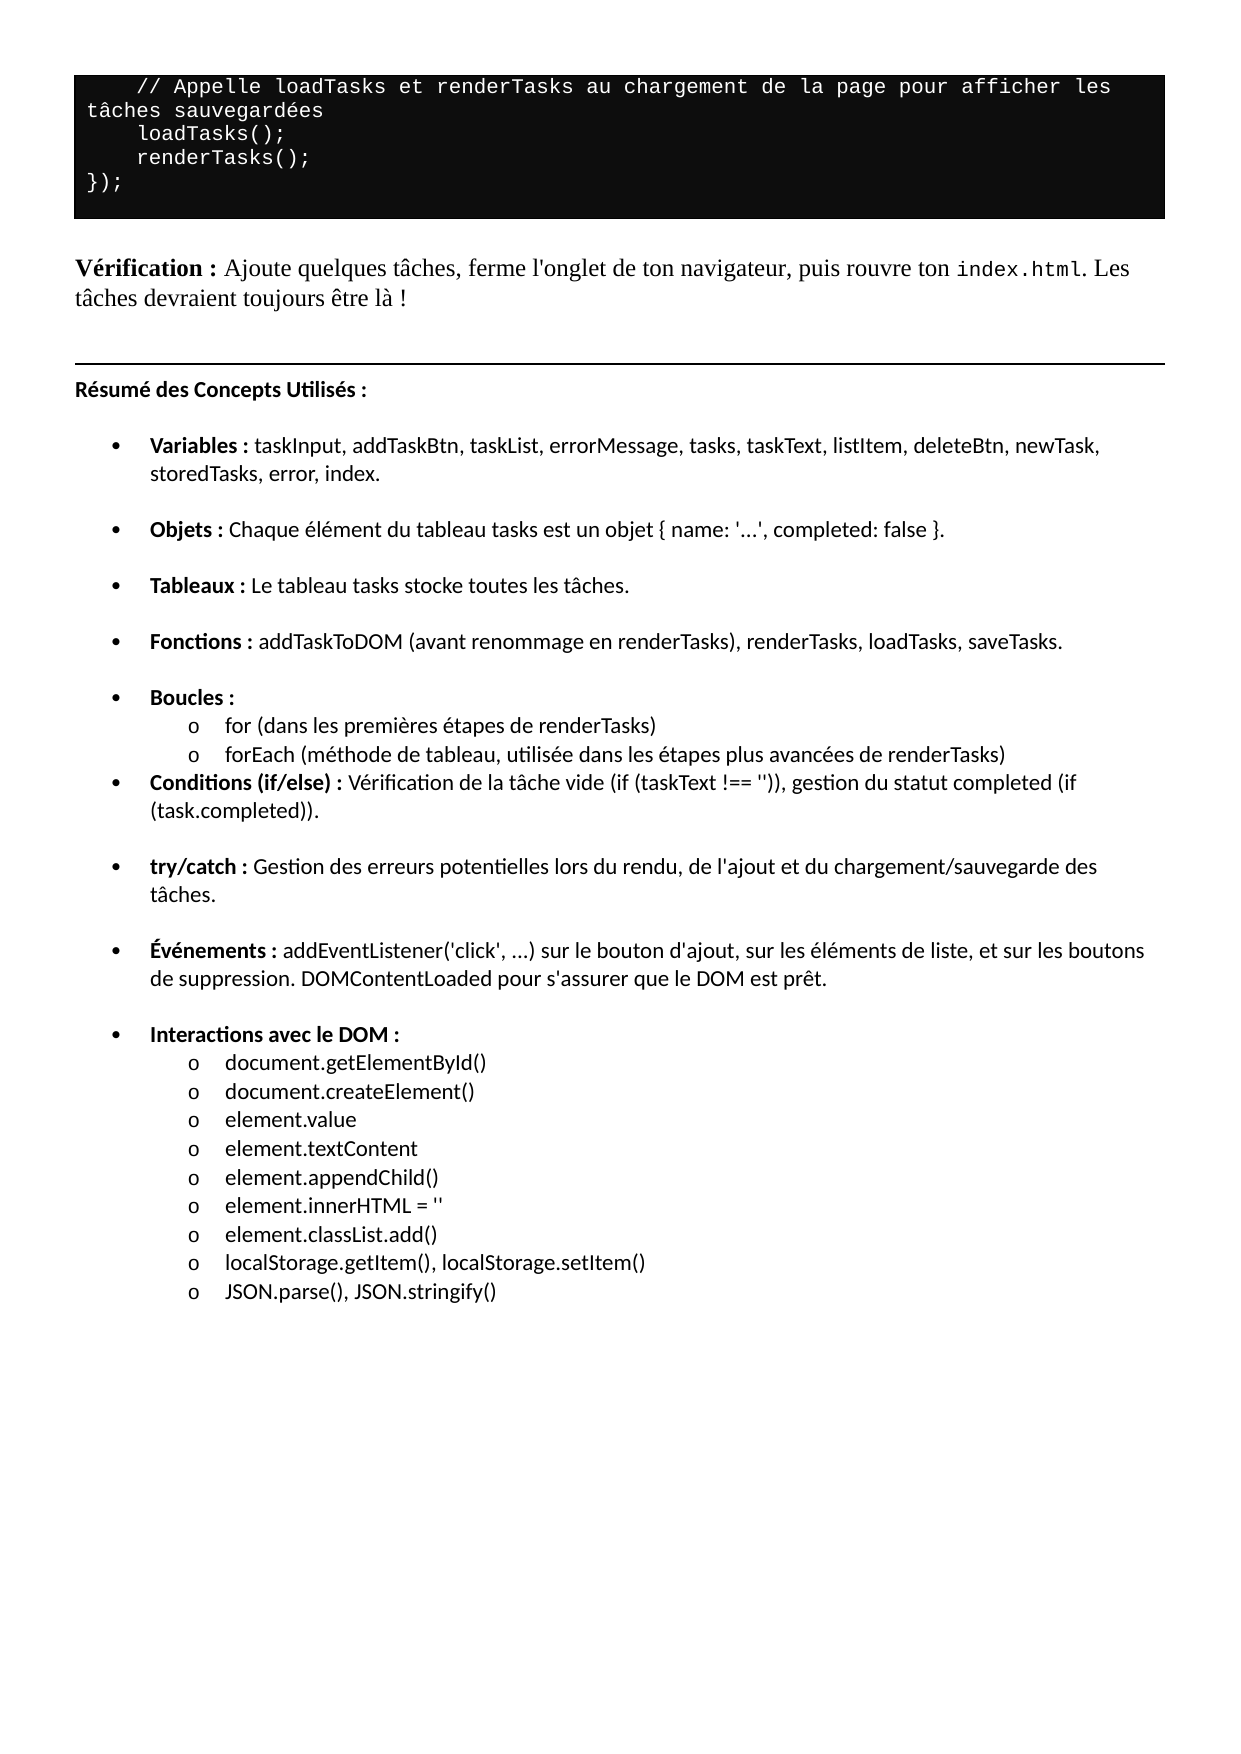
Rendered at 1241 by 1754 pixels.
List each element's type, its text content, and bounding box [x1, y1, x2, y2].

list element.value [187, 1106, 1165, 1134]
list JSON.parse(), JSON.stringify() [187, 1277, 1165, 1305]
list localStorage.getItem(), localStorage.setItem() [187, 1248, 1165, 1277]
list Fonctions : addTaskToDOM (avant renommage en renderTasks), renderTasks, loadTasks, saveTasks. [112, 627, 1165, 655]
list document.getElementById() [187, 1048, 1165, 1077]
list Événements : addEventListener('click', ...) sur le bouton d'ajout, sur les éléments de liste, et sur les boutons de suppression. DOMContentLoaded pour s'assurer que le DOM est prêt. [112, 936, 1165, 992]
list for (dans les premières étapes de renderTasks) [187, 711, 1165, 740]
text Résumé des Concepts Utilisés : [75, 375, 1165, 403]
table_header // Appelle loadTasks et renderTasks au chargement de la page pour afficher les tâches sauvegardées loadTasks(); renderTasks(); }); [76, 76, 1164, 218]
list element.classList.add() [187, 1220, 1165, 1248]
list Conditions (if/else) : Vérification de la tâche vide (if (taskText !== '')), gestion du statut completed (if (task.completed)). [112, 768, 1165, 824]
list Boucles : [112, 683, 1165, 711]
list Variables : taskInput, addTaskBtn, taskList, errorMessage, tasks, taskText, listItem, deleteBtn, newTask, storedTasks, error, index. [112, 431, 1165, 487]
list Interactions avec le DOM : [112, 1021, 1165, 1048]
list element.appendChild() [187, 1163, 1165, 1191]
list element.textContent [187, 1134, 1165, 1163]
list try/catch : Gestion des erreurs potentielles lors du rendu, de l'ajout et du chargement/sauvegarde des tâches. [112, 852, 1165, 908]
list Objets : Chaque élément du tableau tasks est un objet { name: '...', completed: false }. [112, 515, 1165, 543]
list forEach (méthode de tableau, utilisée dans les étapes plus avancées de renderTasks) [187, 740, 1165, 768]
list Tableaux : Le tableau tasks stocke toutes les tâches. [112, 571, 1165, 599]
list element.innerHTML = '' [187, 1191, 1165, 1220]
list document.createElement() [187, 1077, 1165, 1106]
text Vérification : Ajoute quelques tâches, ferme l'onglet de ton navigateur, puis rouvre ton index.html. Les tâches devraient toujours être là ! [75, 253, 1165, 311]
